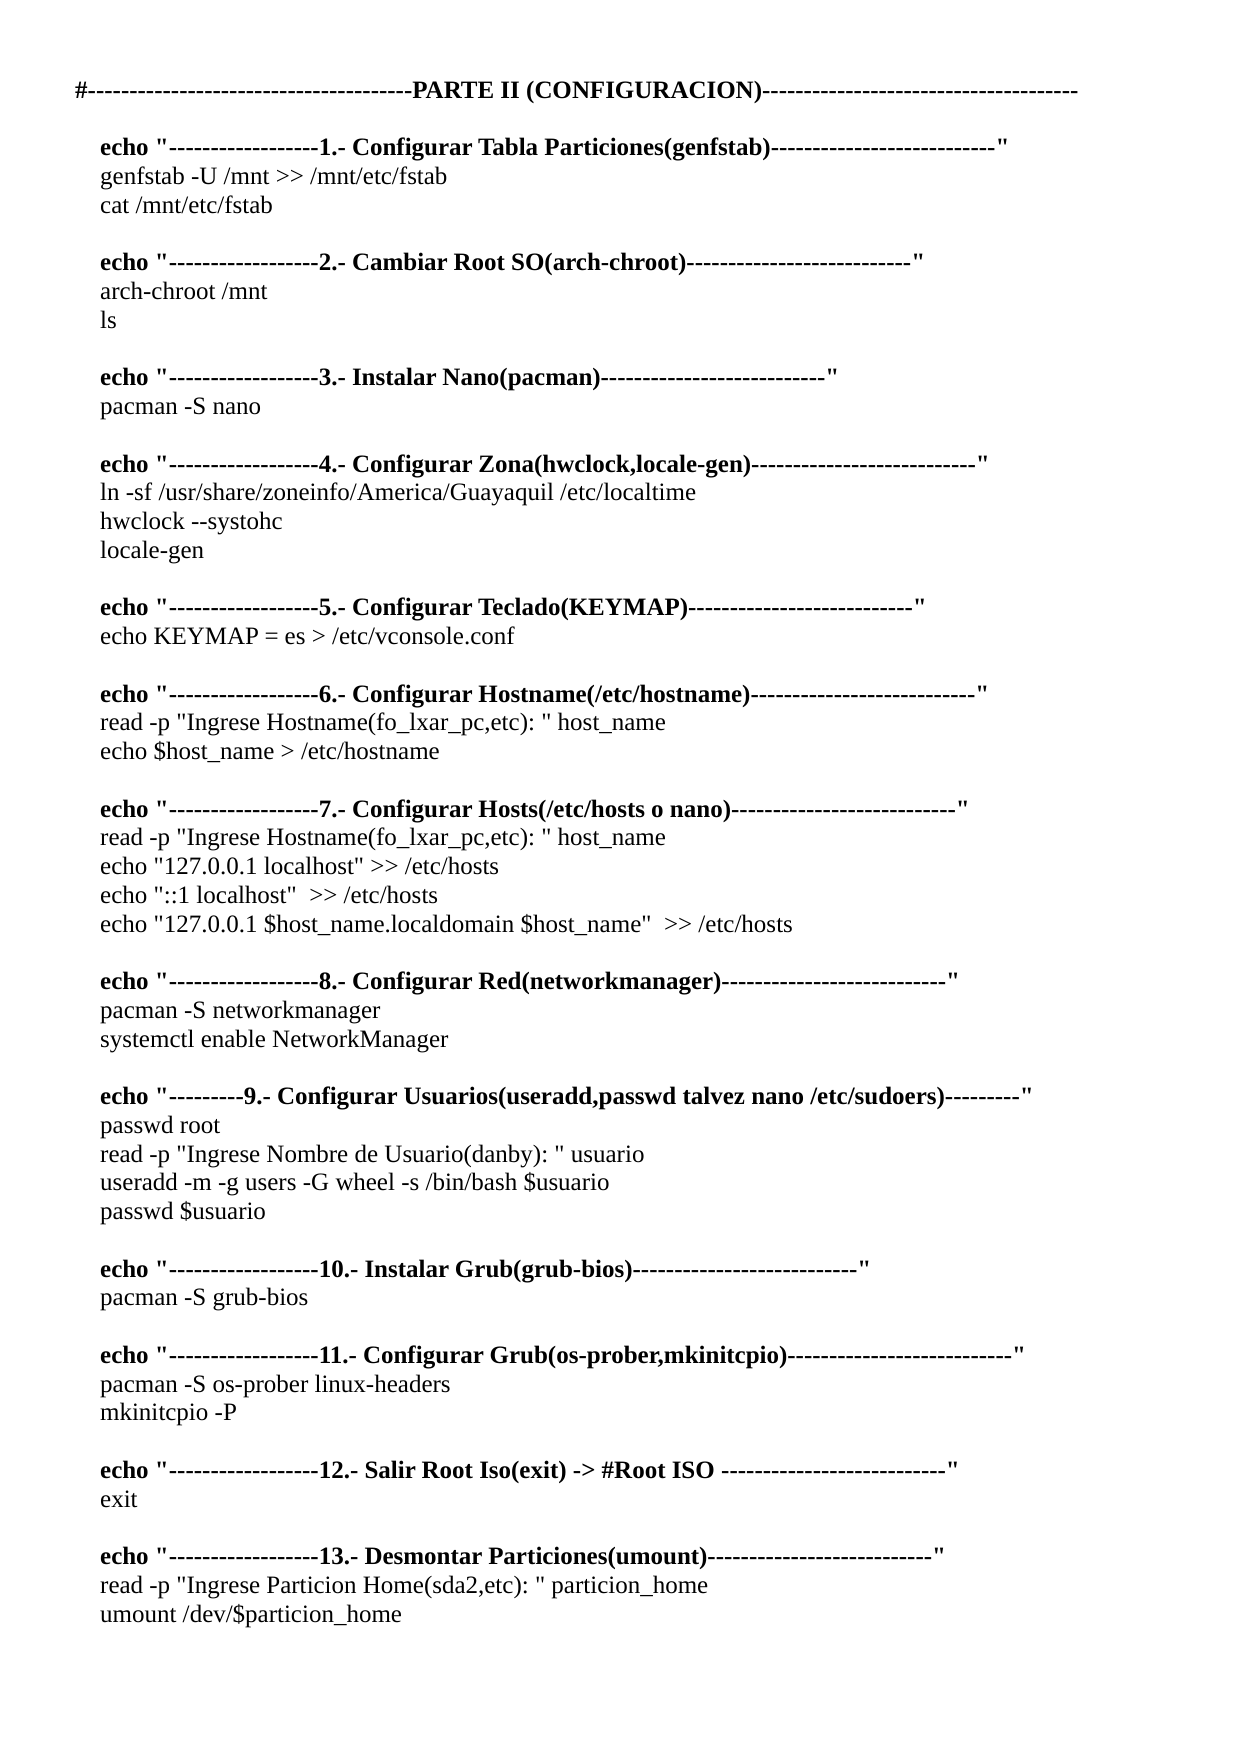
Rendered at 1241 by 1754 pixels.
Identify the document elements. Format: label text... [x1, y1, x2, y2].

text cat /mnt/etc/fstab [75, 190, 1166, 219]
text echo "::1 localhost" >> /etc/hosts [75, 880, 1166, 909]
text pacman -S os-prober linux-headers [75, 1369, 1166, 1397]
text echo "------------------5.- Configurar Teclado(KEYMAP)---------------------------" [75, 592, 1166, 621]
text ln -sf /usr/share/zoneinfo/America/Guayaquil /etc/localtime [75, 477, 1166, 506]
text echo "------------------1.- Configurar Tabla Particiones(genfstab)---------------------------" [75, 132, 1166, 161]
text echo "---------9.- Configurar Usuarios(useradd,passwd talvez nano /etc/sudoers)---------" [75, 1081, 1166, 1110]
text echo "------------------3.- Instalar Nano(pacman)---------------------------" [75, 362, 1166, 391]
text hwclock --systohc [75, 506, 1166, 535]
text echo $host_name > /etc/hostname [75, 736, 1166, 765]
text echo "------------------10.- Instalar Grub(grub-bios)---------------------------" [75, 1254, 1166, 1282]
text echo "------------------8.- Configurar Red(networkmanager)---------------------------" [75, 966, 1166, 995]
text read -p "Ingrese Nombre de Usuario(danby): " usuario [75, 1139, 1166, 1167]
text pacman -S nano [75, 391, 1166, 420]
text echo "------------------4.- Configurar Zona(hwclock,locale-gen)---------------------------" [75, 449, 1166, 477]
text read -p "Ingrese Hostname(fo_lxar_pc,etc): " host_name [75, 822, 1166, 851]
text read -p "Ingrese Hostname(fo_lxar_pc,etc): " host_name [75, 707, 1166, 736]
text #---------------------------------------PARTE II (CONFIGURACION)-------------------------------------- [75, 75, 1166, 104]
text passwd $usuario [75, 1196, 1166, 1225]
text echo "------------------2.- Cambiar Root SO(arch-chroot)---------------------------" [75, 247, 1166, 276]
text echo "------------------11.- Configurar Grub(os-prober,mkinitcpio)---------------------------" [75, 1340, 1166, 1369]
text arch-chroot /mnt [75, 276, 1166, 305]
text echo "------------------12.- Salir Root Iso(exit) -> #Root ISO ---------------------------" [75, 1455, 1166, 1484]
text umount /dev/$particion_home [75, 1599, 1166, 1627]
text echo "------------------7.- Configurar Hosts(/etc/hosts o nano)---------------------------" [75, 794, 1166, 822]
text echo KEYMAP = es > /etc/vconsole.conf [75, 621, 1166, 650]
text passwd root [75, 1110, 1166, 1139]
text echo "------------------6.- Configurar Hostname(/etc/hostname)---------------------------" [75, 679, 1166, 707]
text ls [75, 305, 1166, 334]
text exit [75, 1484, 1166, 1512]
text read -p "Ingrese Particion Home(sda2,etc): " particion_home [75, 1570, 1166, 1599]
text genfstab -U /mnt >> /mnt/etc/fstab [75, 161, 1166, 190]
text echo "127.0.0.1 $host_name.localdomain $host_name" >> /etc/hosts [75, 909, 1166, 937]
text locale-gen [75, 535, 1166, 564]
text systemctl enable NetworkManager [75, 1024, 1166, 1052]
text pacman -S networkmanager [75, 995, 1166, 1024]
text pacman -S grub-bios [75, 1282, 1166, 1311]
text echo "------------------13.- Desmontar Particiones(umount)---------------------------" [75, 1541, 1166, 1570]
text useradd -m -g users -G wheel -s /bin/bash $usuario [75, 1167, 1166, 1196]
text echo "127.0.0.1 localhost" >> /etc/hosts [75, 851, 1166, 880]
text mkinitcpio -P [75, 1397, 1166, 1426]
